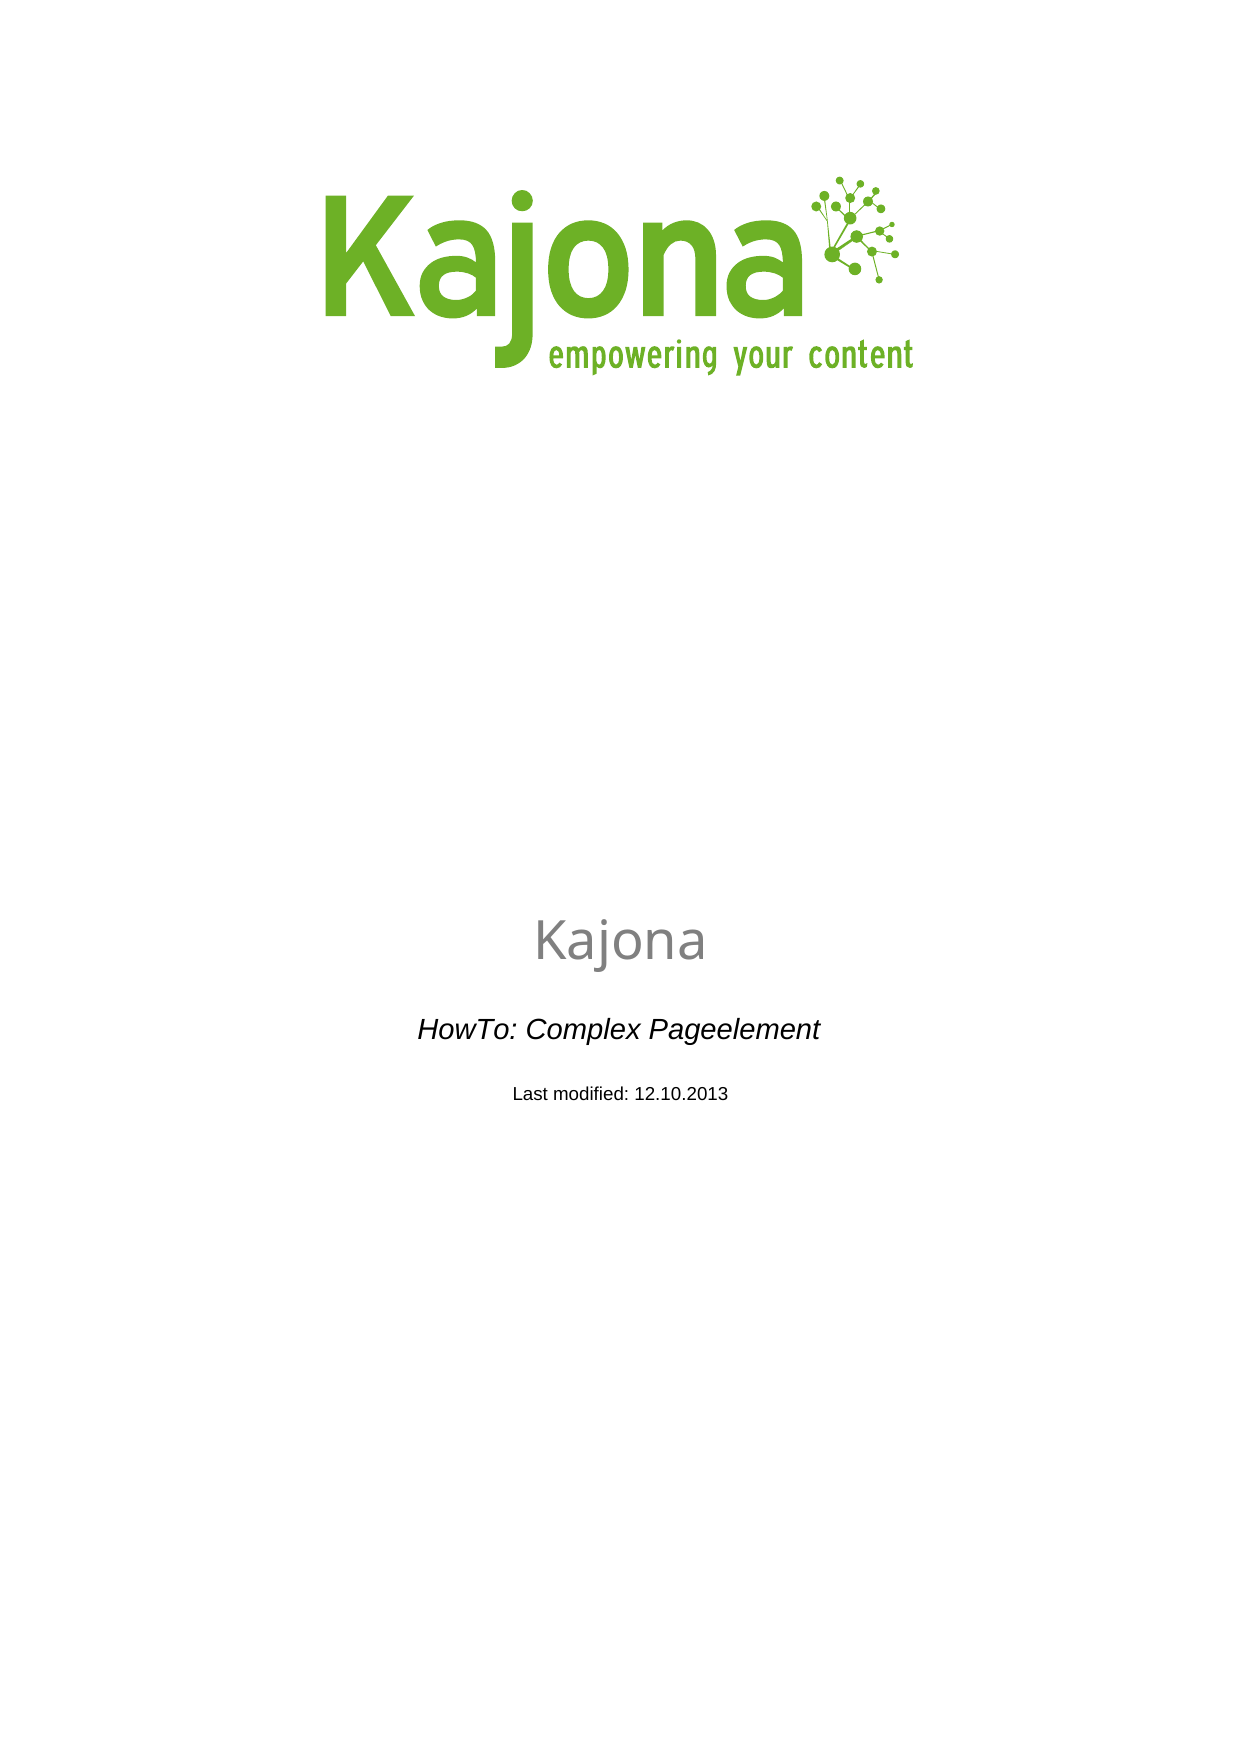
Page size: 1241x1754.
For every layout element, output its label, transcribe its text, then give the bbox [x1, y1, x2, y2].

subtitle HowTo: Complex Pageelement [118, 1013, 1122, 1045]
subtitle Last modified: 12.10.2013 [118, 1083, 1122, 1104]
title Kajona [118, 902, 1122, 975]
